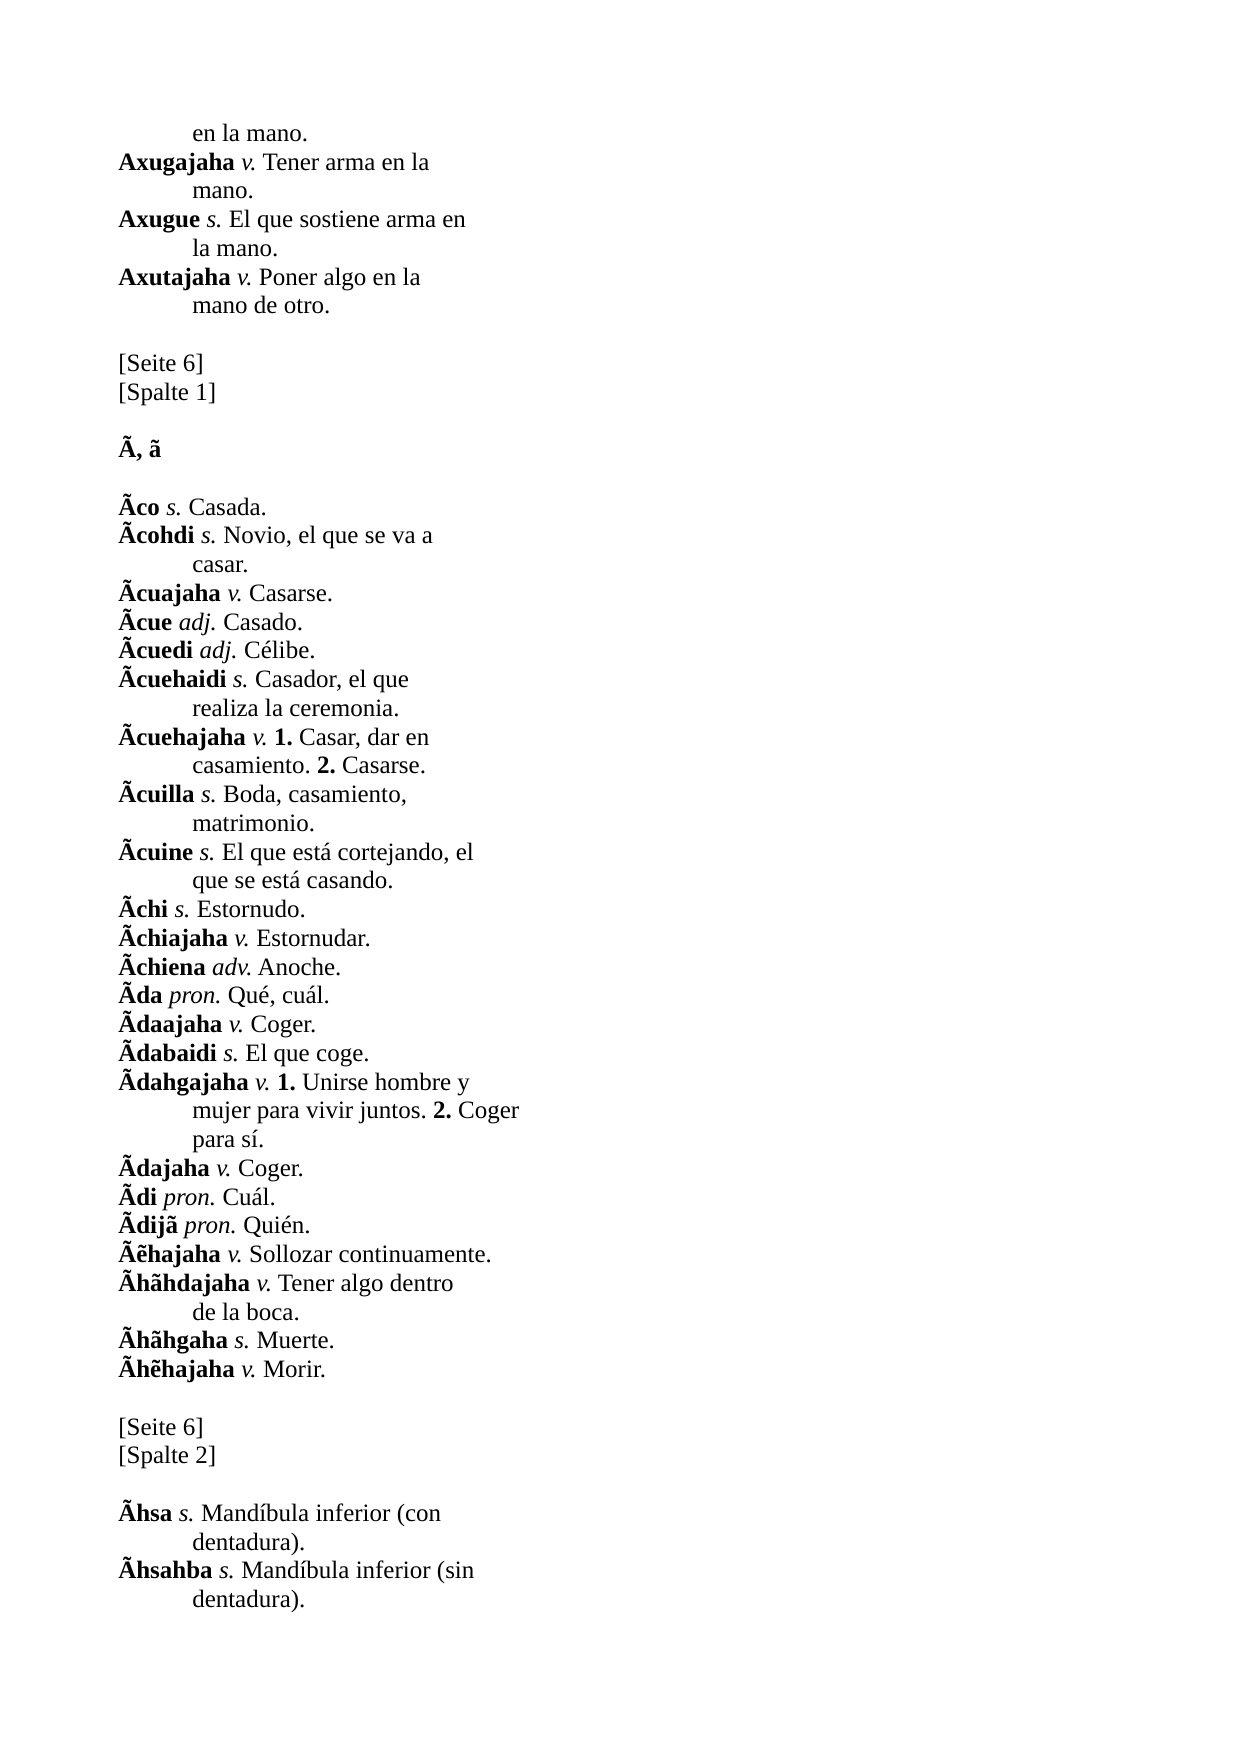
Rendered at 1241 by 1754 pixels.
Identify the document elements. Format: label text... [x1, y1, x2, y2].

text [Spalte 2] [118, 1441, 1122, 1469]
text Ãcuehaidi s. Casador, el que [118, 664, 1122, 693]
text [Spalte 1] [118, 377, 1122, 406]
text Axugue s. El que sostiene arma en [118, 204, 1122, 233]
text Ãhsa s. Mandíbula inferior (con [118, 1498, 1122, 1527]
text Axugajaha v. Tener arma en la [118, 147, 1122, 176]
text Ãhãhgaha s. Muerte. [118, 1326, 1122, 1354]
text Ãchiajaha v. Estornudar. [118, 923, 1122, 952]
text la mano. [118, 233, 1122, 262]
text Ãdajaha v. Coger. [118, 1153, 1122, 1182]
text Ãdijã pron. Quién. [118, 1211, 1122, 1239]
text casar. [118, 549, 1122, 578]
text Ãẽhajaha v. Sollozar continuamente. [118, 1239, 1122, 1268]
text Ãdaajaha v. Coger. [118, 1009, 1122, 1038]
text realiza la ceremonia. [118, 693, 1122, 722]
text de la boca. [118, 1297, 1122, 1326]
text matrimonio. [118, 808, 1122, 837]
text Ãhãhdajaha v. Tener algo dentro [118, 1268, 1122, 1297]
text Ãcuilla s. Boda, casamiento, [118, 779, 1122, 808]
text Ãdabaidi s. El que coge. [118, 1038, 1122, 1067]
text Ãchiena adv. Anoche. [118, 952, 1122, 981]
text [Seite 6] [118, 348, 1122, 377]
text Ãcuajaha v. Casarse. [118, 578, 1122, 607]
text para sí. [118, 1124, 1122, 1153]
text Ãhsahba s. Mandíbula inferior (sin [118, 1556, 1122, 1584]
text en la mano. [118, 118, 1122, 147]
text Ãchi s. Estornudo. [118, 894, 1122, 923]
text mano. [118, 176, 1122, 204]
text mujer para vivir juntos. 2. Coger [118, 1096, 1122, 1124]
text Axutajaha v. Poner algo en la [118, 262, 1122, 291]
text Ãcuine s. El que está cortejando, el [118, 837, 1122, 866]
text dentadura). [118, 1584, 1122, 1613]
text Ãda pron. Qué, cuál. [118, 981, 1122, 1009]
text Ã, ã [118, 434, 1122, 463]
text casamiento. 2. Casarse. [118, 751, 1122, 779]
text Ãcuehajaha v. 1. Casar, dar en [118, 722, 1122, 751]
text Ãco s. Casada. [118, 492, 1122, 521]
text que se está casando. [118, 866, 1122, 894]
text Ãcohdi s. Novio, el que se va a [118, 521, 1122, 549]
text Ãdi pron. Cuál. [118, 1182, 1122, 1211]
text Ãhẽhajaha v. Morir. [118, 1354, 1122, 1383]
text mano de otro. [118, 291, 1122, 319]
text [Seite 6] [118, 1412, 1122, 1441]
text Ãcuedi adj. Célibe. [118, 636, 1122, 664]
text dentadura). [118, 1527, 1122, 1556]
text Ãcue adj. Casado. [118, 607, 1122, 636]
text Ãdahgajaha v. 1. Unirse hombre y [118, 1067, 1122, 1096]
